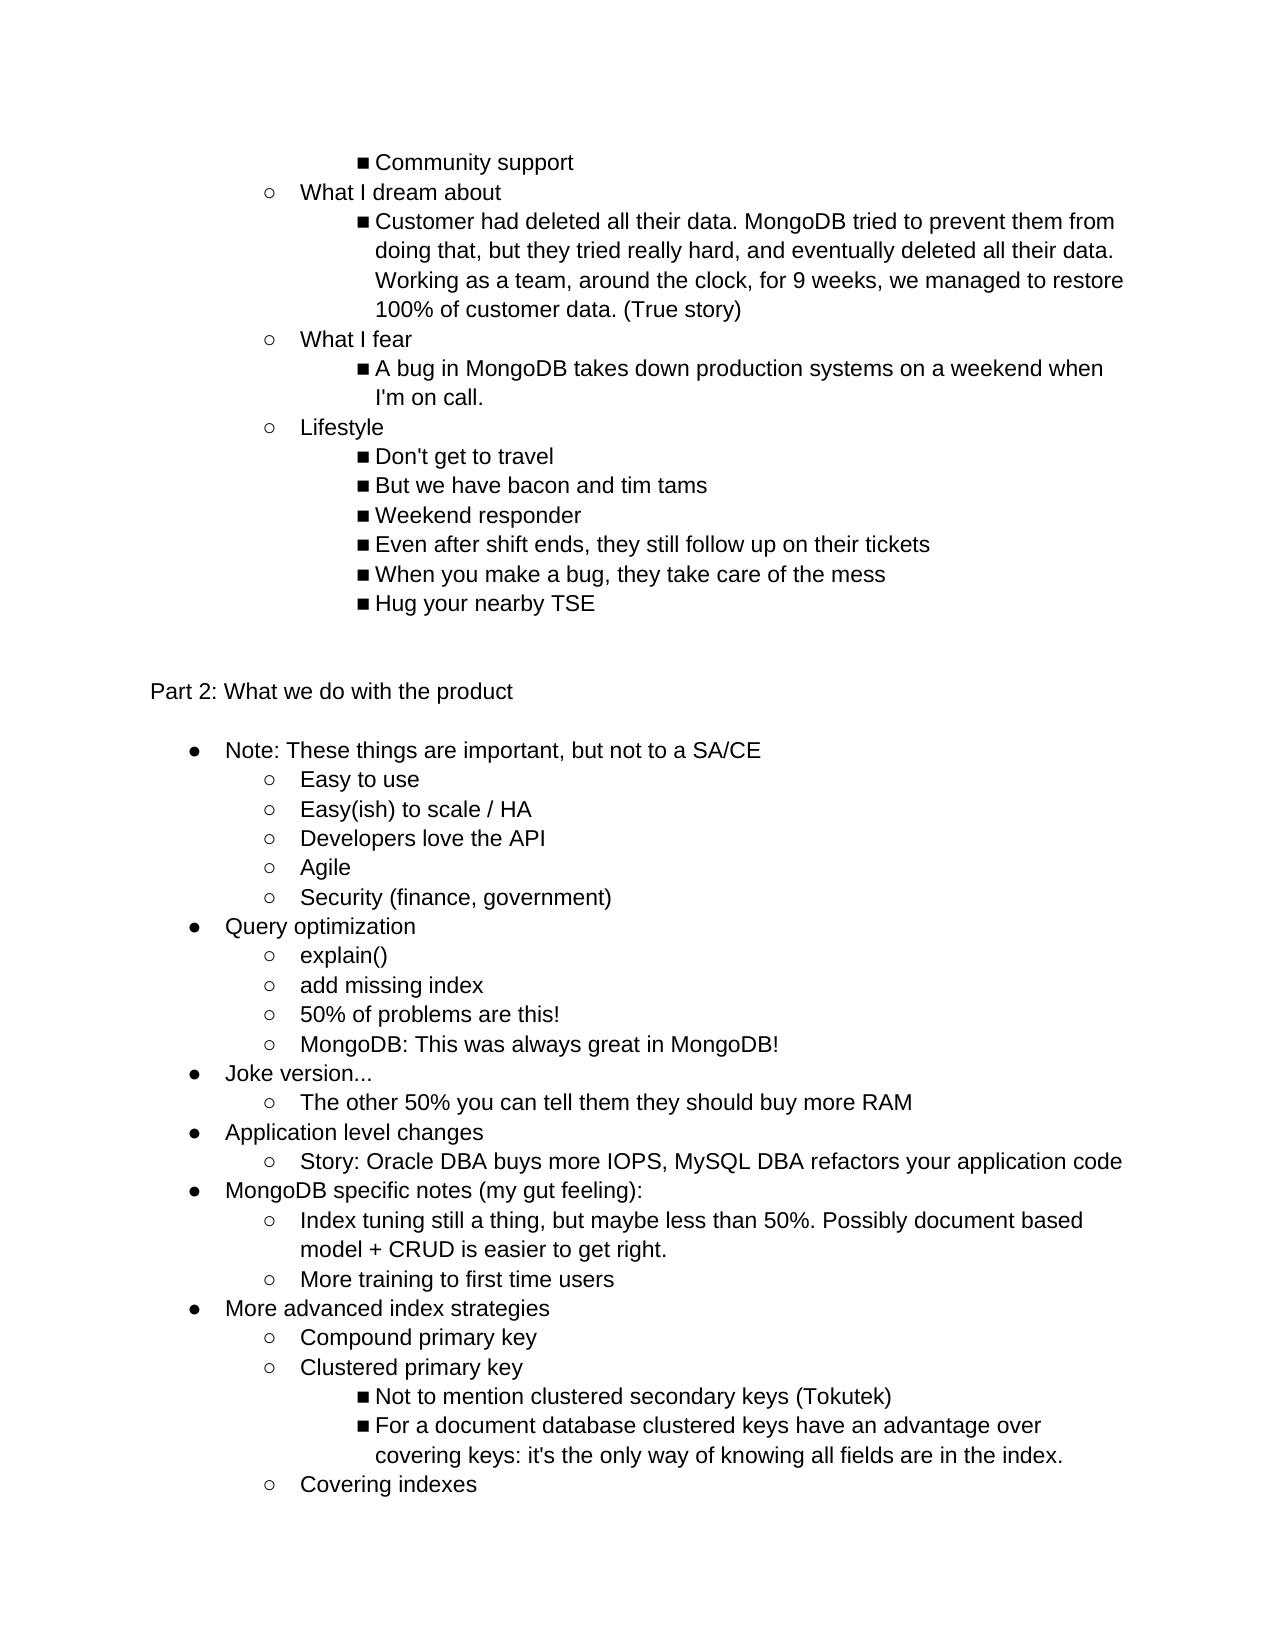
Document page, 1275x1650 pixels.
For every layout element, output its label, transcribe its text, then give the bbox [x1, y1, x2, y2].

list MongoDB: This was always great in MongoDB! [262, 1031, 1125, 1057]
list Developers love the API [262, 826, 1125, 851]
list Don't get to travel [356, 444, 1125, 469]
list Agile [262, 855, 1125, 881]
list explain() [262, 943, 1125, 969]
list Clustered primary key [262, 1354, 1125, 1380]
list Even after shift ends, they still follow up on their tickets [356, 532, 1125, 557]
list Security (finance, government) [262, 884, 1125, 910]
list Compound primary key [262, 1325, 1125, 1351]
list For a document database clustered keys have an advantage over covering keys: it's the only way of knowing all fields are in the index. [356, 1413, 1125, 1468]
list Application level changes [187, 1119, 1125, 1145]
list Query optimization [187, 914, 1125, 939]
list add missing index [262, 972, 1125, 998]
list What I fear [262, 326, 1125, 352]
list But we have bacon and tim tams [356, 473, 1125, 499]
list Weekend responder [356, 502, 1125, 528]
list More training to first time users [262, 1266, 1125, 1292]
list What I dream about [262, 179, 1125, 205]
list Story: Oracle DBA buys more IOPS, MySQL DBA refactors your application code [262, 1149, 1125, 1174]
list MongoDB specific notes (my gut feeling): [187, 1178, 1125, 1204]
list Easy(ish) to scale / HA [262, 796, 1125, 822]
list 50% of problems are this! [262, 1002, 1125, 1027]
text Part 2: What we do with the product [150, 679, 1125, 704]
list More advanced index strategies [187, 1296, 1125, 1321]
list The other 50% you can tell them they should buy more RAM [262, 1090, 1125, 1116]
list Covering indexes [262, 1472, 1125, 1497]
list Note: These things are important, but not to a SA/CE [187, 737, 1125, 763]
list Lifestyle [262, 414, 1125, 440]
list Community support [356, 150, 1125, 176]
list A bug in MongoDB takes down production systems on a weekend when I'm on call. [356, 356, 1125, 411]
list Easy to use [262, 767, 1125, 792]
list Index tuning still a thing, but maybe less than 50%. Possibly document based model + CRUD is easier to get right. [262, 1207, 1125, 1262]
list Customer had deleted all their data. MongoDB tried to prevent them from doing that, but they tried really hard, and eventually deleted all their data. Working as a team, around the clock, for 9 weeks, we managed to restore 100% of customer data. (True story) [356, 209, 1125, 322]
list When you make a bug, they take care of the mess [356, 561, 1125, 587]
list Joke version... [187, 1061, 1125, 1086]
list Not to mention clustered secondary keys (Tokutek) [356, 1384, 1125, 1409]
list Hug your nearby TSE [356, 591, 1125, 616]
